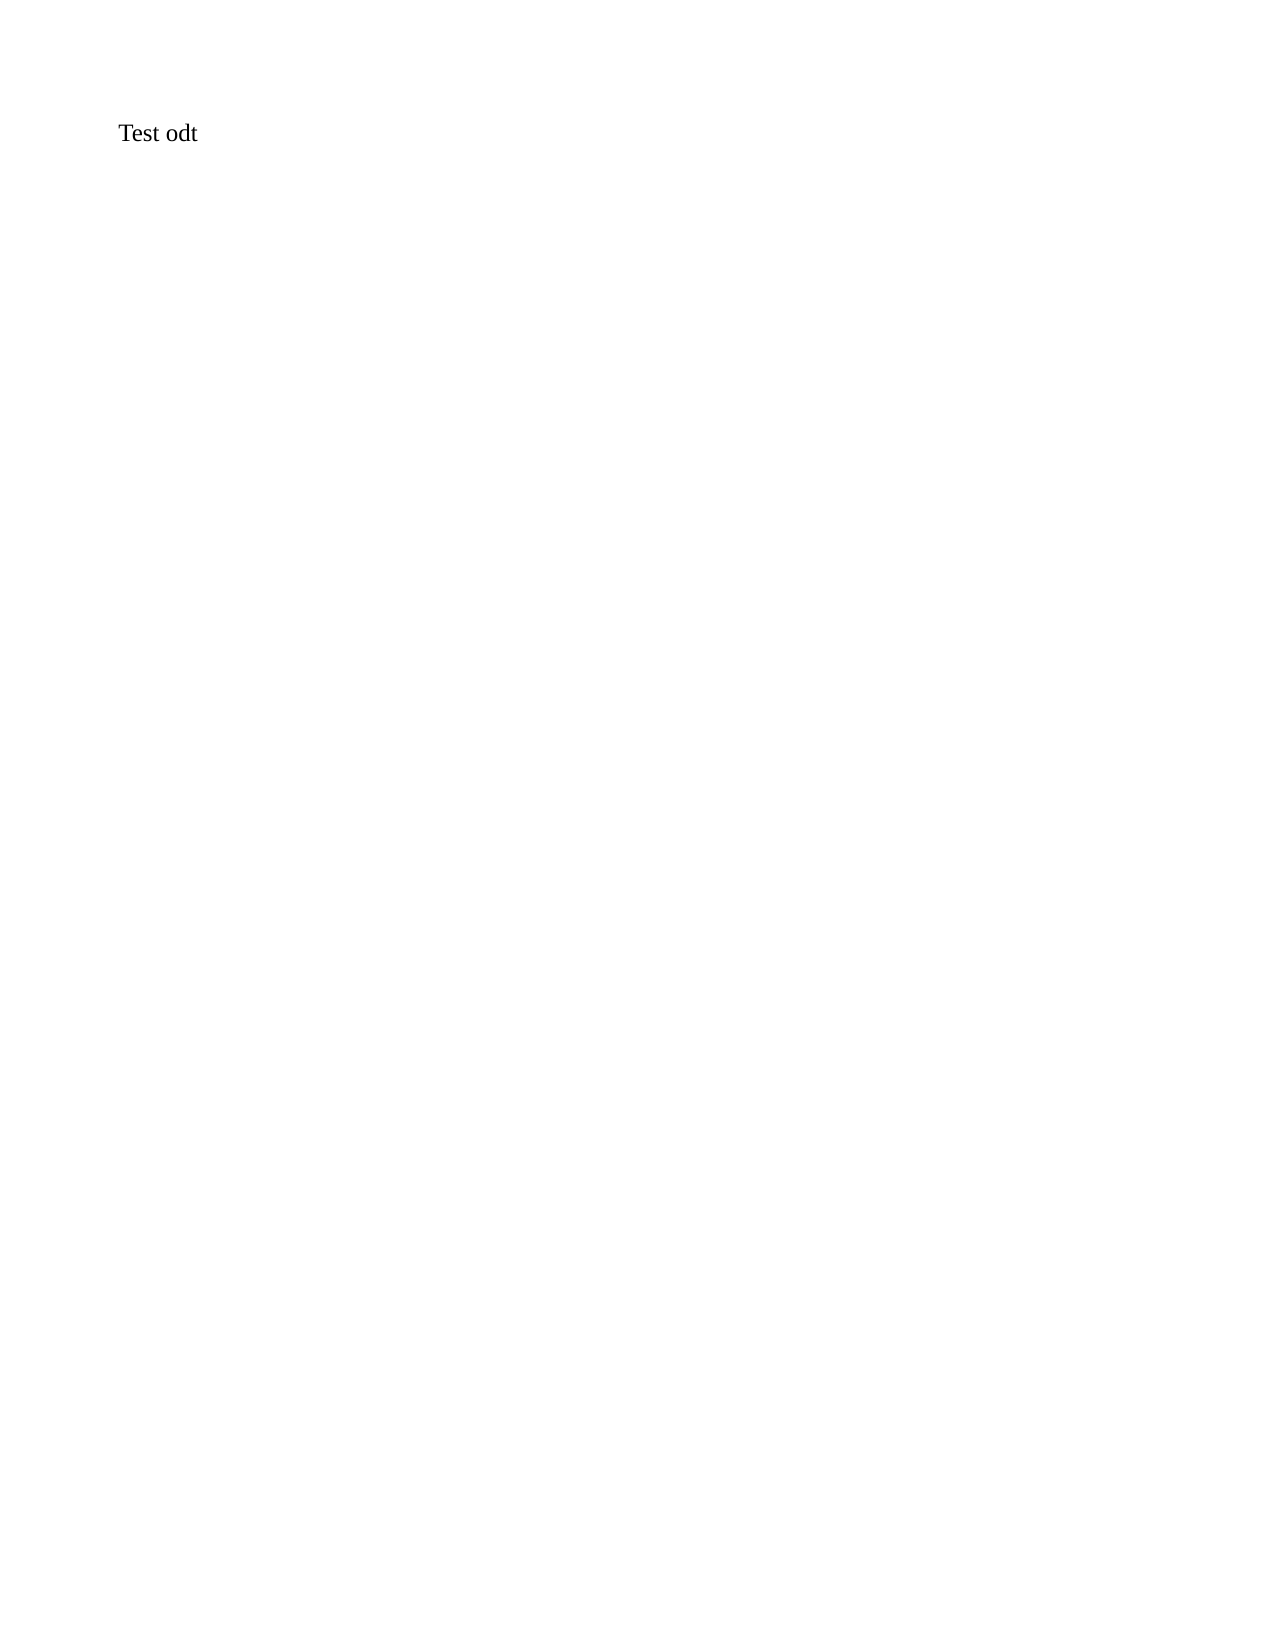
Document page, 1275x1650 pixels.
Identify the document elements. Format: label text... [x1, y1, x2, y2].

text Test odt [118, 118, 1157, 147]
